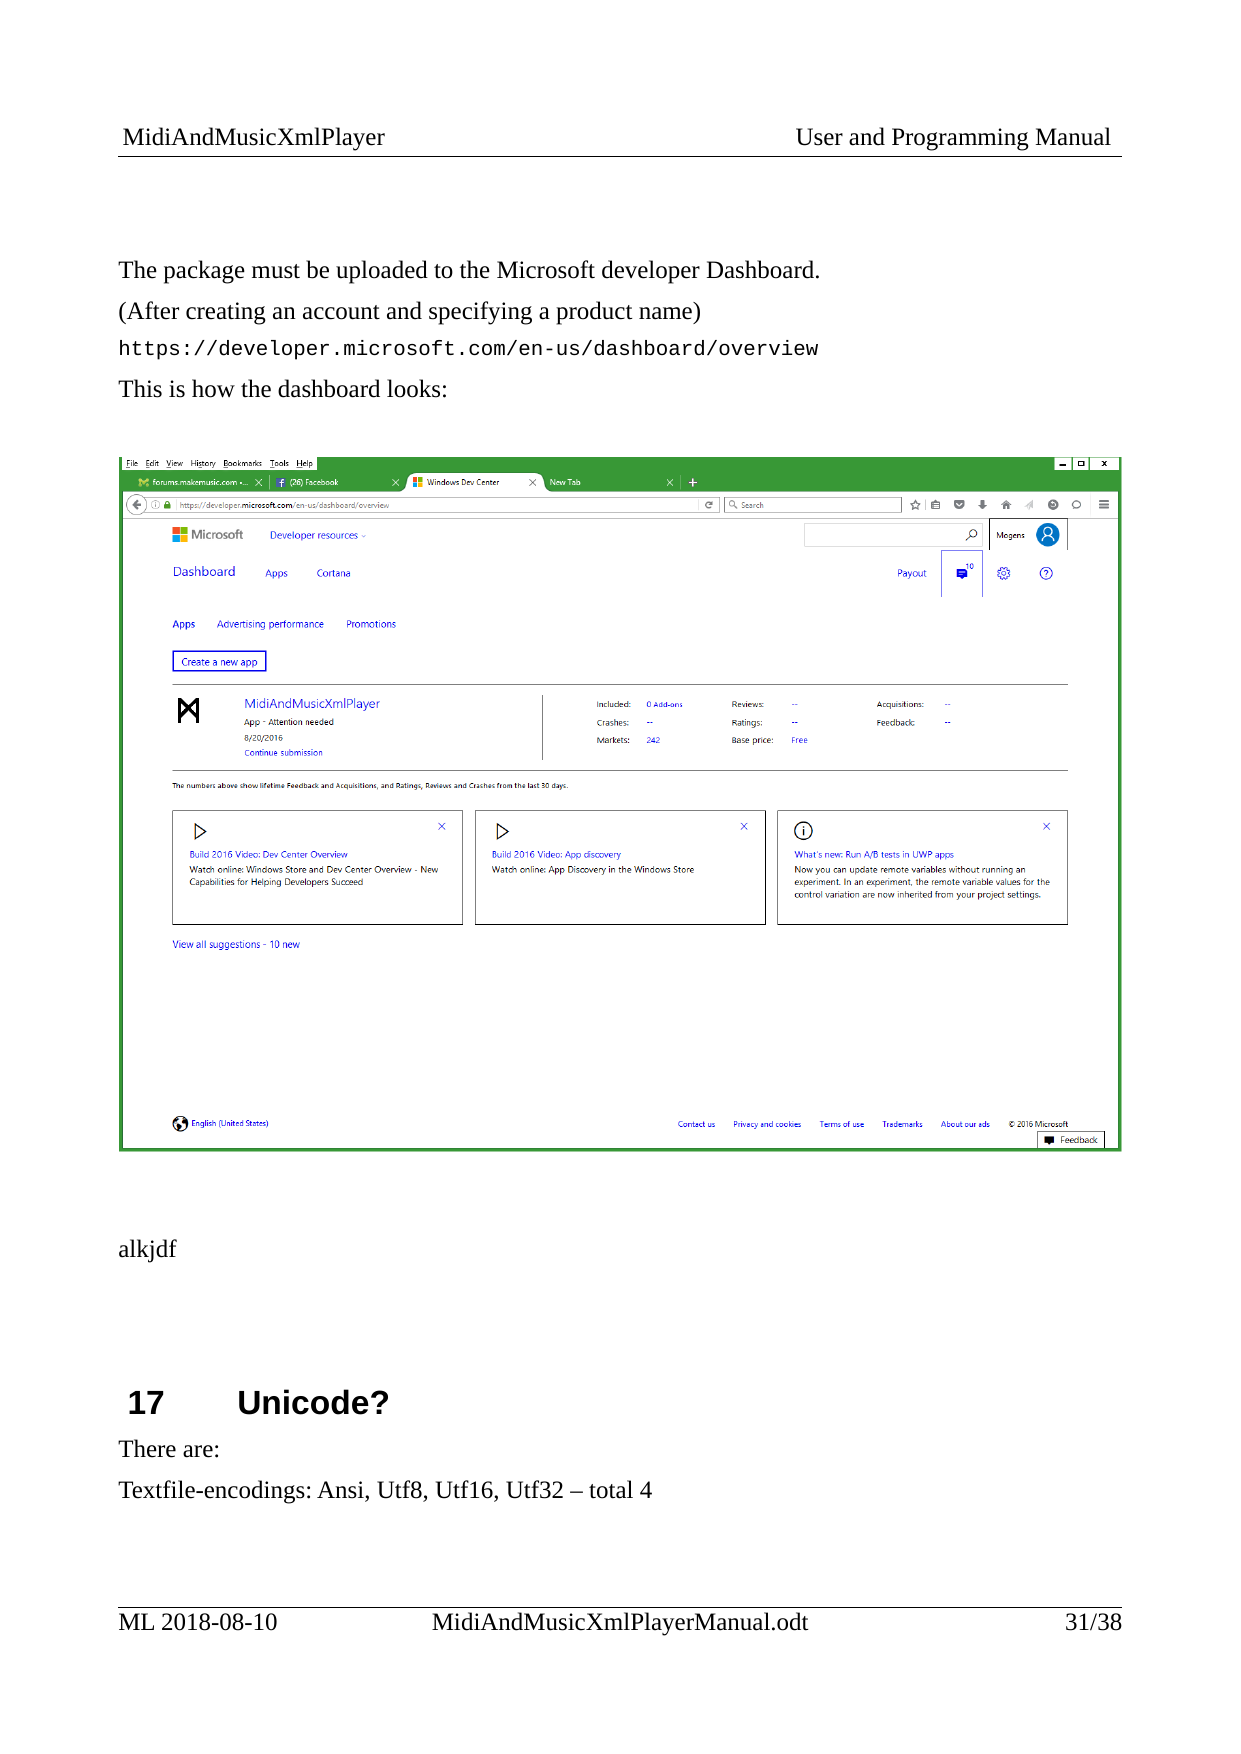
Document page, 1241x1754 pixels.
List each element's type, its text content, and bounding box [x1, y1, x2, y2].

text https://developer.microsoft.com/en-us/dashboard/overview [118, 338, 1122, 361]
text (After creating an account and specifying a product name) [118, 296, 1122, 325]
picture [118, 456, 1122, 1152]
text alkjdf [118, 1234, 1122, 1263]
text Textfile-encodings: Ansi, Utf8, Utf16, Utf32 – total 4 [118, 1475, 1122, 1504]
text There are: [118, 1434, 1122, 1463]
text The package must be uploaded to the Microsoft developer Dashboard. [118, 255, 1122, 284]
text This is how the dashboard looks: [118, 374, 1122, 403]
subtitle Unicode? [118, 1383, 1122, 1421]
